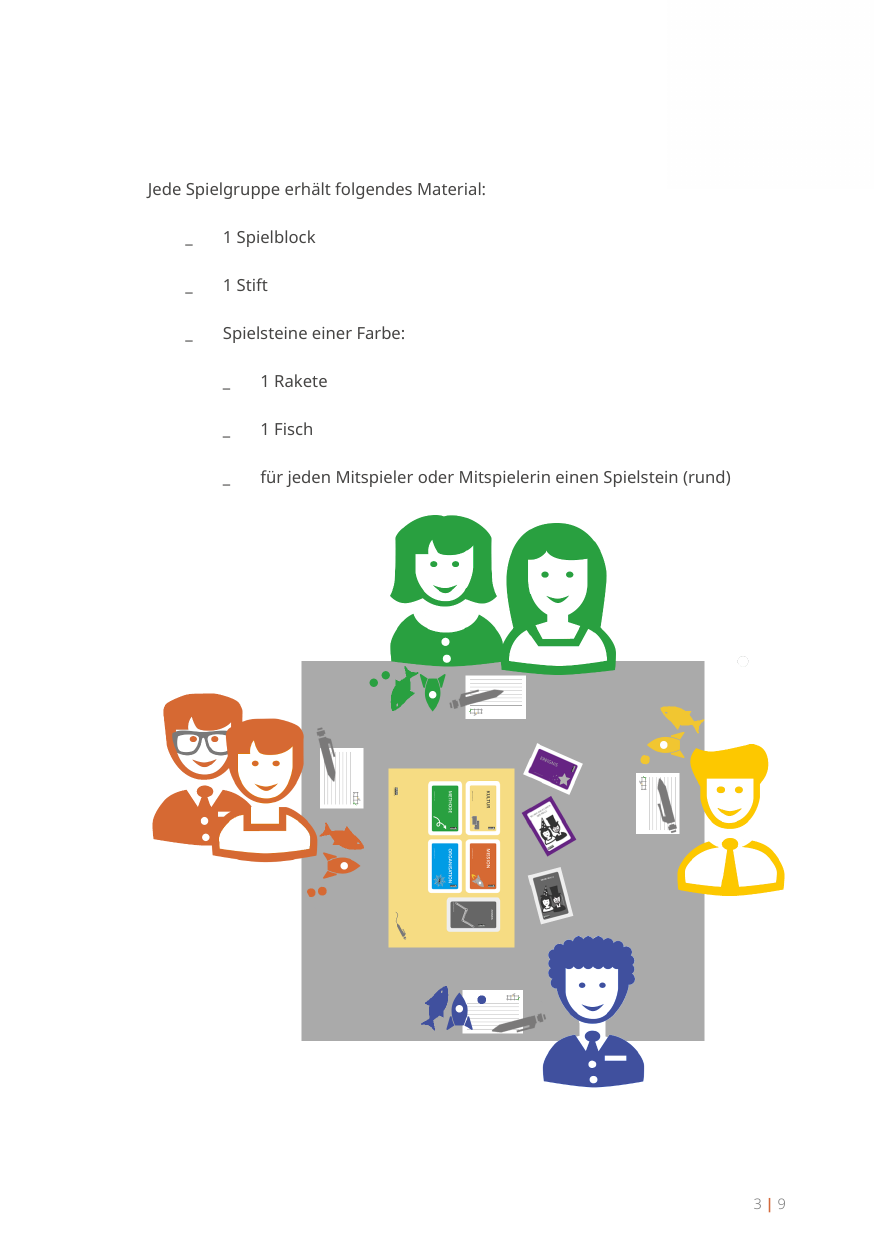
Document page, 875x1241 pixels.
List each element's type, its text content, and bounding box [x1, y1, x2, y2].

list 1 Stift [185, 273, 786, 296]
picture [147, 513, 786, 1091]
list für jeden Mitspieler oder Mitspielerin einen Spielstein (rund) [223, 465, 786, 488]
list 1 Spielblock [185, 225, 786, 248]
list Spielsteine einer Farbe: [185, 321, 786, 344]
picture [667, 0, 874, 189]
list 1 Rakete [223, 369, 786, 392]
list 1 Fisch [223, 417, 786, 440]
text Jede Spielgruppe erhält folgendes Material: [148, 177, 786, 200]
